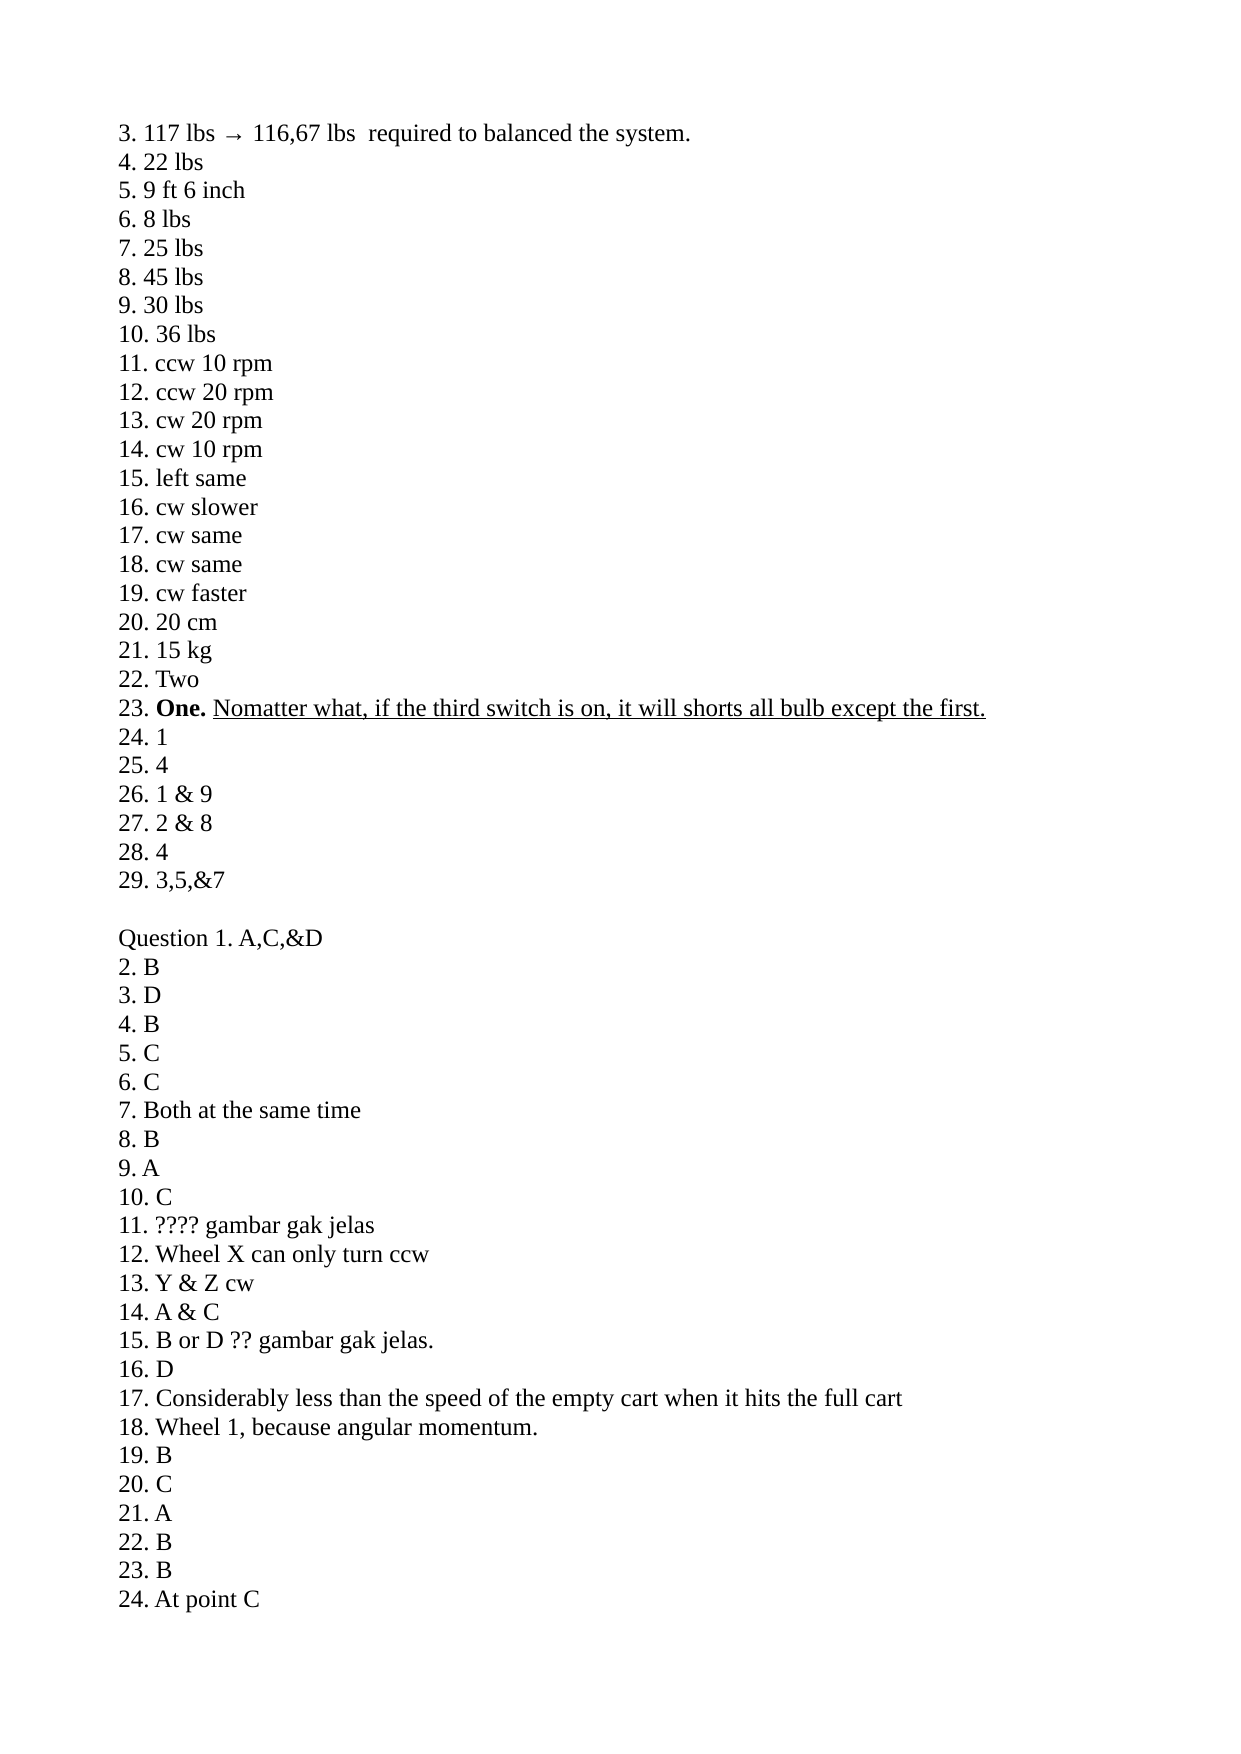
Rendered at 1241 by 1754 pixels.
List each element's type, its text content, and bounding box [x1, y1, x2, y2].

text 26. 1 & 9 [118, 779, 1122, 808]
text 20. 20 cm [118, 607, 1122, 636]
text 17. cw same [118, 521, 1122, 549]
text 24. At point C [118, 1584, 1122, 1613]
text 23. B [118, 1556, 1122, 1584]
text 7. 25 lbs [118, 233, 1122, 262]
text 15. left same [118, 463, 1122, 492]
text 9. A [118, 1153, 1122, 1182]
text 5. 9 ft 6 inch [118, 176, 1122, 204]
text 25. 4 [118, 751, 1122, 779]
text 19. cw faster [118, 578, 1122, 607]
text 7. Both at the same time [118, 1096, 1122, 1124]
text 12. ccw 20 rpm [118, 377, 1122, 406]
text 4. B [118, 1009, 1122, 1038]
text 11. ccw 10 rpm [118, 348, 1122, 377]
text 22. B [118, 1527, 1122, 1556]
text 27. 2 & 8 [118, 808, 1122, 837]
text 13. cw 20 rpm [118, 406, 1122, 434]
text 14. cw 10 rpm [118, 434, 1122, 463]
text 18. cw same [118, 549, 1122, 578]
text 28. 4 [118, 837, 1122, 866]
text 23. One. Nomatter what, if the third switch is on, it will shorts all bulb except the first. [118, 693, 1122, 722]
text 3. D [118, 981, 1122, 1009]
text 4. 22 lbs [118, 147, 1122, 176]
text 3. 117 lbs → 116,67 lbs required to balanced the system. [118, 118, 1122, 147]
text 6. C [118, 1067, 1122, 1096]
text 19. B [118, 1441, 1122, 1469]
text 15. B or D ?? gambar gak jelas. [118, 1326, 1122, 1354]
text Question 1. A,C,&D [118, 923, 1122, 952]
text 29. 3,5,&7 [118, 866, 1122, 894]
text 24. 1 [118, 722, 1122, 751]
text 18. Wheel 1, because angular momentum. [118, 1412, 1122, 1441]
text 10. 36 lbs [118, 319, 1122, 348]
text 6. 8 lbs [118, 204, 1122, 233]
text 17. Considerably less than the speed of the empty cart when it hits the full cart [118, 1383, 1122, 1412]
text 12. Wheel X can only turn ccw [118, 1239, 1122, 1268]
text 21. 15 kg [118, 636, 1122, 664]
text 11. ???? gambar gak jelas [118, 1211, 1122, 1239]
text 9. 30 lbs [118, 291, 1122, 319]
text 2. B [118, 952, 1122, 981]
text 16. D [118, 1354, 1122, 1383]
text 5. C [118, 1038, 1122, 1067]
text 13. Y & Z cw [118, 1268, 1122, 1297]
text 20. C [118, 1469, 1122, 1498]
text 14. A & C [118, 1297, 1122, 1326]
text 21. A [118, 1498, 1122, 1527]
text 10. C [118, 1182, 1122, 1211]
text 22. Two [118, 664, 1122, 693]
text 8. 45 lbs [118, 262, 1122, 291]
text 8. B [118, 1124, 1122, 1153]
text 16. cw slower [118, 492, 1122, 521]
